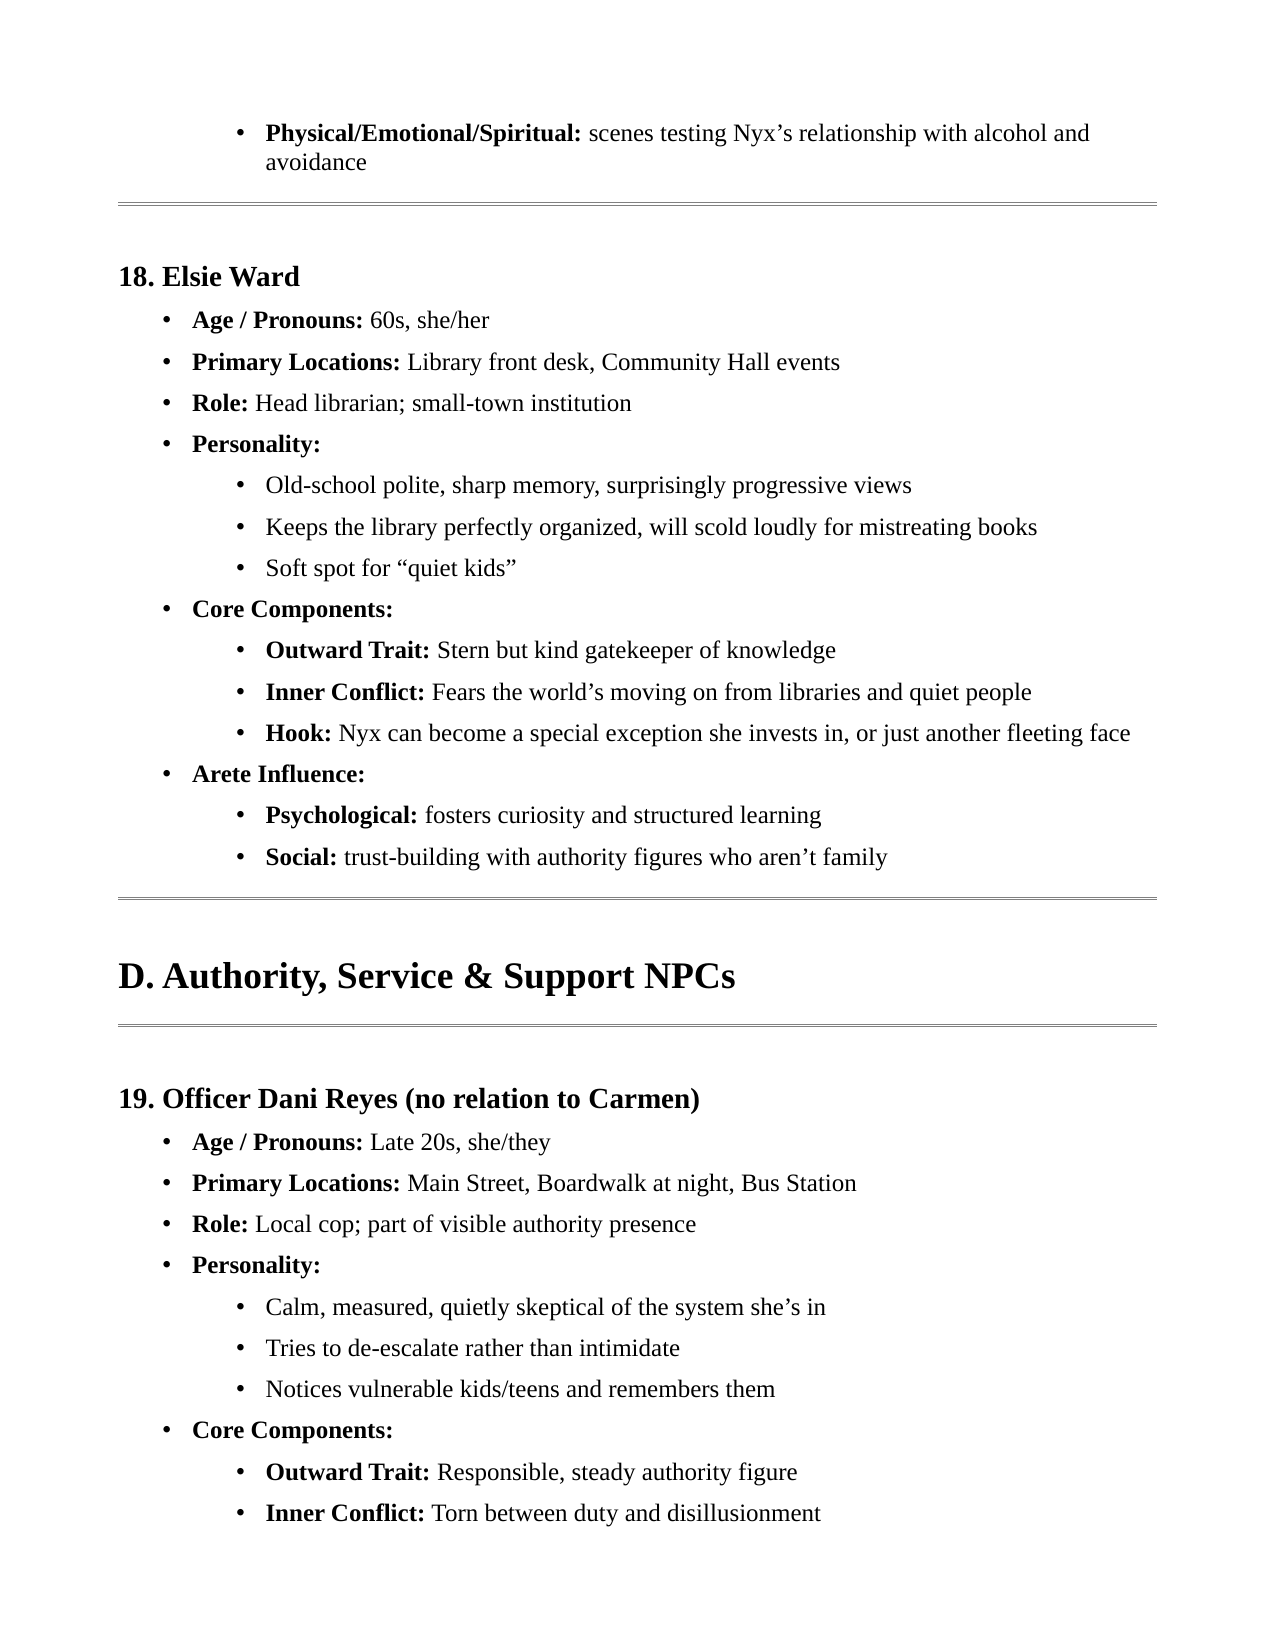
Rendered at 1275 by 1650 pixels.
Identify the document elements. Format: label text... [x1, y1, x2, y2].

list Role: Head librarian; small-town institution [162, 388, 1157, 417]
list Outward Trait: Responsible, steady authority figure [236, 1457, 1157, 1486]
list Tries to de-escalate rather than intimidate [236, 1333, 1157, 1362]
list Arete Influence: [162, 759, 1157, 788]
list Physical/Emotional/Spiritual: scenes testing Nyx’s relationship with alcohol and avoidance [236, 118, 1157, 176]
list Personality: [162, 1251, 1157, 1279]
list Role: Local cop; part of visible authority presence [162, 1209, 1157, 1238]
list Outward Trait: Stern but kind gatekeeper of knowledge [236, 635, 1157, 664]
subtitle D. Authority, Service & Support NPCs [118, 954, 1157, 997]
list Core Components: [162, 1416, 1157, 1444]
list Age / Pronouns: 60s, she/her [162, 305, 1157, 334]
list Social: trust-building with authority figures who aren’t family [236, 842, 1157, 870]
subtitle 19. Officer Dani Reyes (no relation to Carmen) [118, 1081, 1157, 1114]
list Primary Locations: Main Street, Boardwalk at night, Bus Station [162, 1168, 1157, 1197]
list Hook: Nyx can become a special exception she invests in, or just another fleeting face [236, 718, 1157, 747]
list Notices vulnerable kids/teens and remembers them [236, 1374, 1157, 1403]
list Psychological: fosters curiosity and structured learning [236, 800, 1157, 829]
list Keeps the library perfectly organized, will scold loudly for mistreating books [236, 512, 1157, 540]
list Inner Conflict: Fears the world’s moving on from libraries and quiet people [236, 677, 1157, 705]
subtitle 18. Elsie Ward [118, 259, 1157, 293]
list Calm, measured, quietly skeptical of the system she’s in [236, 1292, 1157, 1321]
list Personality: [162, 429, 1157, 458]
list Old-school polite, sharp memory, surprisingly progressive views [236, 470, 1157, 499]
list Primary Locations: Library front desk, Community Hall events [162, 347, 1157, 375]
list Age / Pronouns: Late 20s, she/they [162, 1127, 1157, 1156]
list Inner Conflict: Torn between duty and disillusionment [236, 1498, 1157, 1527]
list Core Components: [162, 594, 1157, 623]
list Soft spot for “quiet kids” [236, 553, 1157, 582]
